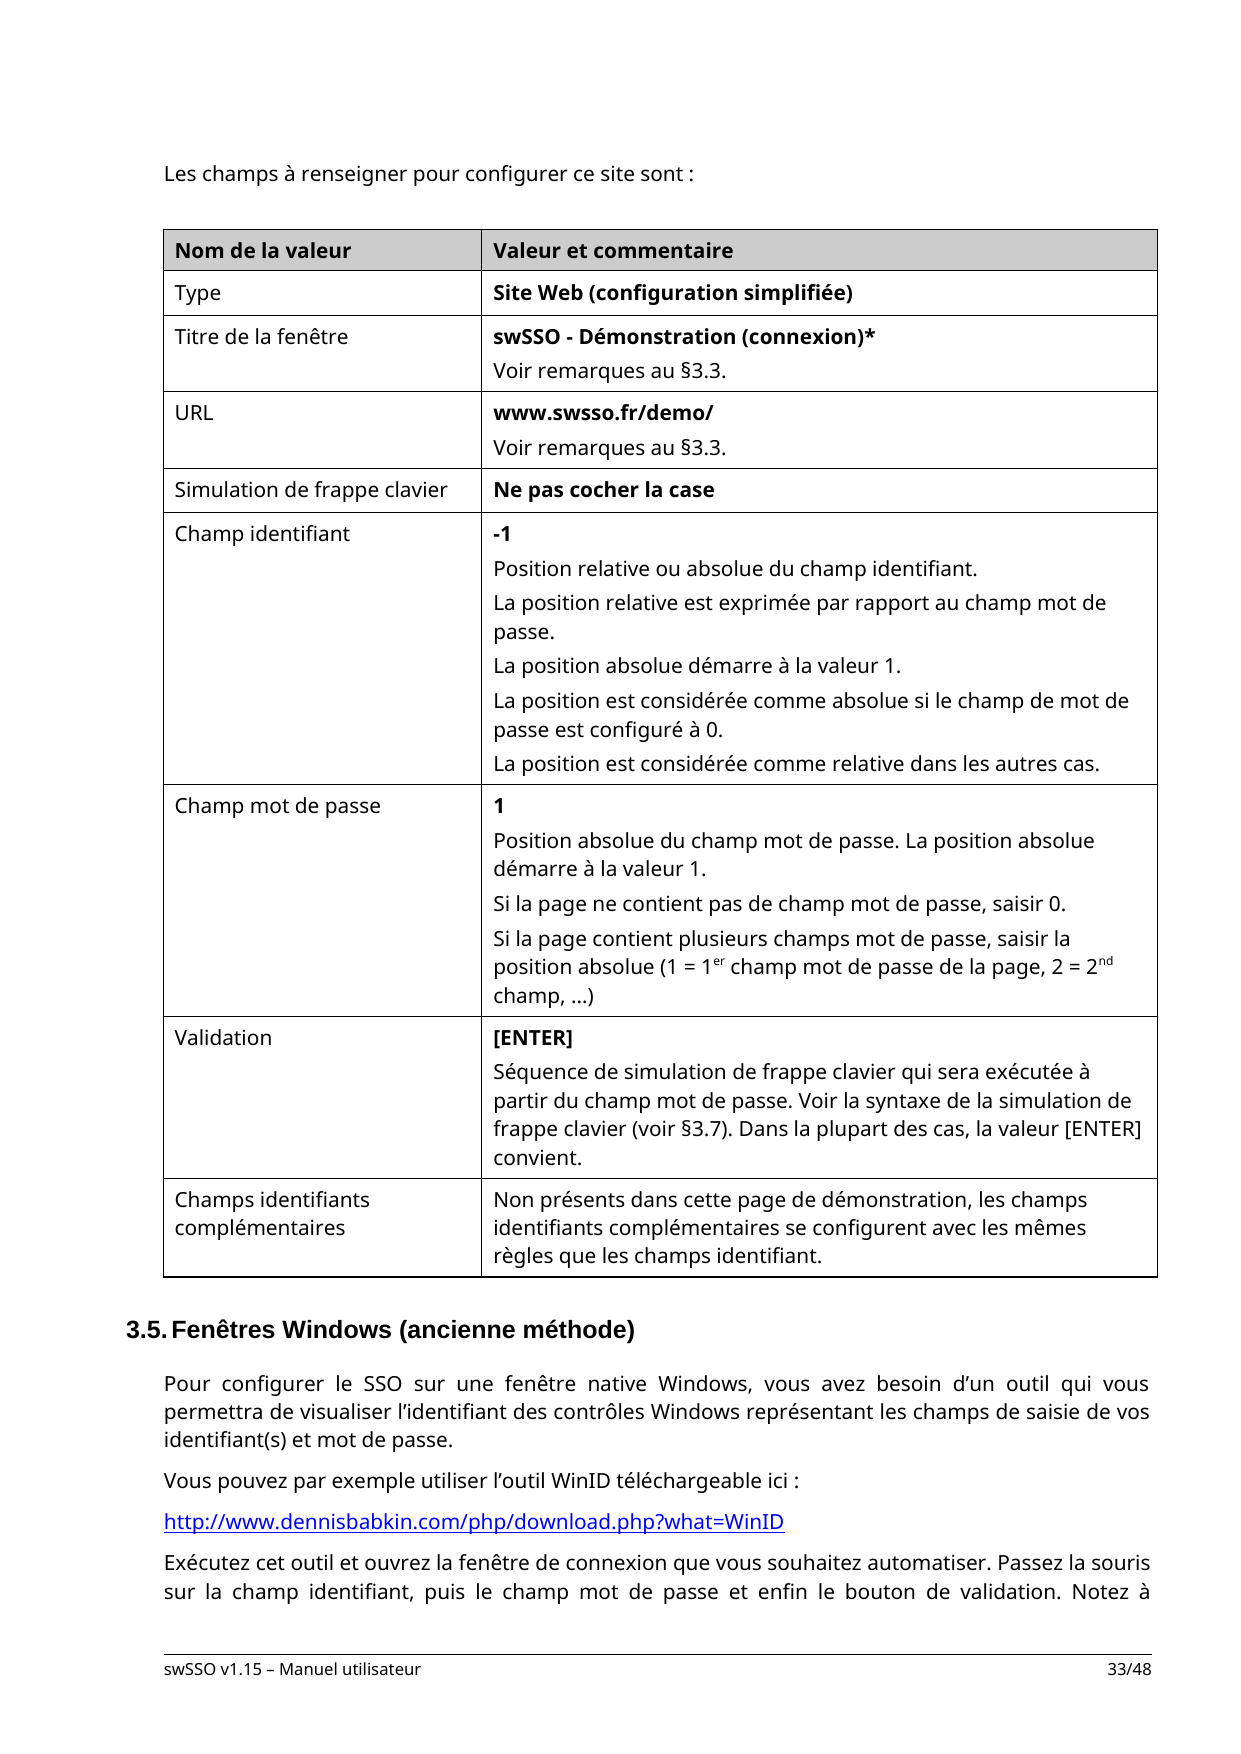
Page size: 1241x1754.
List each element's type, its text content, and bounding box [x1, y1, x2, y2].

subtitle Fenêtres Windows (ancienne méthode) [126, 1315, 1152, 1344]
text Exécutez cet outil et ouvrez la fenêtre de connexion que vous souhaitez automatiser. Passez la souris sur la champ identifiant, puis le champ mot de passe et enfin le bouton de validation. Notez à [164, 1548, 1152, 1605]
table_cell Titre de la fenêtre [164, 316, 481, 391]
table_cell Site Web (configuration simplifiée) [482, 271, 1157, 314]
table_cell Type [164, 271, 481, 314]
table_cell www.swsso.fr/demo/ Voir remarques au §3.3. [482, 392, 1157, 468]
table_cell Ne pas cocher la case [482, 469, 1157, 512]
table_cell [ENTER] Séquence de simulation de frappe clavier qui sera exécutée à partir du champ mot de passe. Voir la syntaxe de la simulation de frappe clavier (voir §3.7). Dans la plupart des cas, la valeur [ENTER] convient. [482, 1017, 1157, 1177]
table_cell 1 Position absolue du champ mot de passe. La position absolue démarre à la valeur 1. Si la page ne contient pas de champ mot de passe, saisir 0. Si la page contient plusieurs champs mot de passe, saisir la position absolue (1 = 1er champ mot de passe de la page, 2 = 2nd champ, …) [482, 785, 1157, 1016]
text Les champs à renseigner pour configurer ce site sont : [164, 159, 1152, 187]
table_header Valeur et commentaire [482, 230, 1157, 270]
table_cell -1 Position relative ou absolue du champ identifiant. La position relative est exprimée par rapport au champ mot de passe. La position absolue démarre à la valeur 1. La position est considérée comme absolue si le champ de mot de passe est configuré à 0. La position est considérée comme relative dans les autres cas. [482, 513, 1157, 784]
text Vous pouvez par exemple utiliser l’outil WinID téléchargeable ici : [164, 1466, 1152, 1495]
table_cell Simulation de frappe clavier [164, 469, 481, 512]
table_cell Champ mot de passe [164, 785, 481, 1016]
table_cell Champ identifiant [164, 513, 481, 784]
text http://www.dennisbabkin.com/php/download.php?what=WinID [164, 1507, 1152, 1536]
table_cell Non présents dans cette page de démonstration, les champs identifiants complémentaires se configurent avec les mêmes règles que les champs identifiant. [482, 1179, 1157, 1276]
table_cell URL [164, 392, 481, 468]
table_header Nom de la valeur [164, 230, 481, 270]
table_cell Champs identifiants complémentaires [164, 1179, 481, 1276]
table_cell swSSO - Démonstration (connexion)* Voir remarques au §3.3. [482, 316, 1157, 391]
table_cell Validation [164, 1017, 481, 1177]
text Pour configurer le SSO sur une fenêtre native Windows, vous avez besoin d’un outil qui vous permettra de visualiser l’identifiant des contrôles Windows représentant les champs de saisie de vos identifiant(s) et mot de passe. [164, 1369, 1152, 1454]
